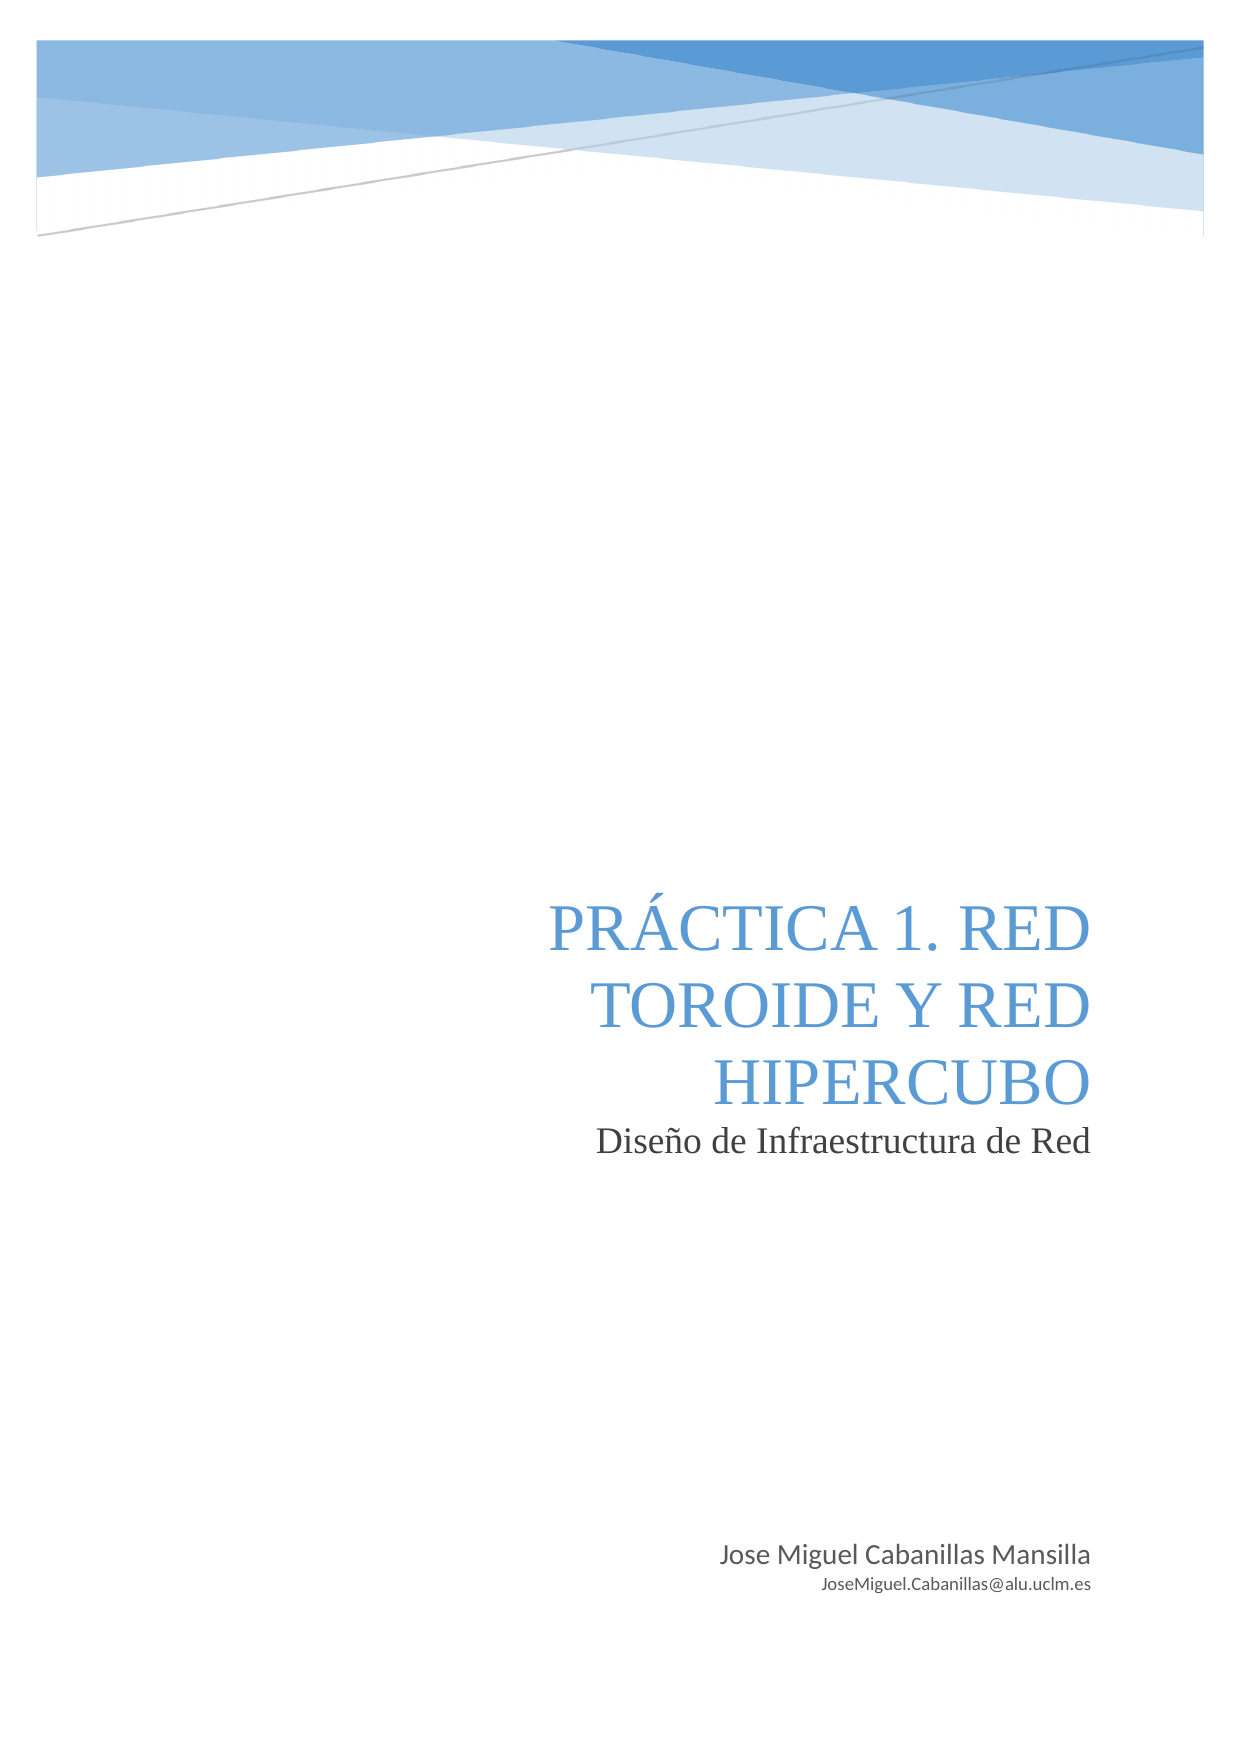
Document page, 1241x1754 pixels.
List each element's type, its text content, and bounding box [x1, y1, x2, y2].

text Práctica 1. REd toroide y red hipercubo [299, 889, 1091, 1119]
text Jose Miguel Cabanillas Mansilla [299, 1536, 1091, 1572]
text Diseño de Infraestructura de Red [299, 1119, 1091, 1162]
text JoseMiguel.Cabanillas@alu.uclm.es [299, 1572, 1091, 1595]
